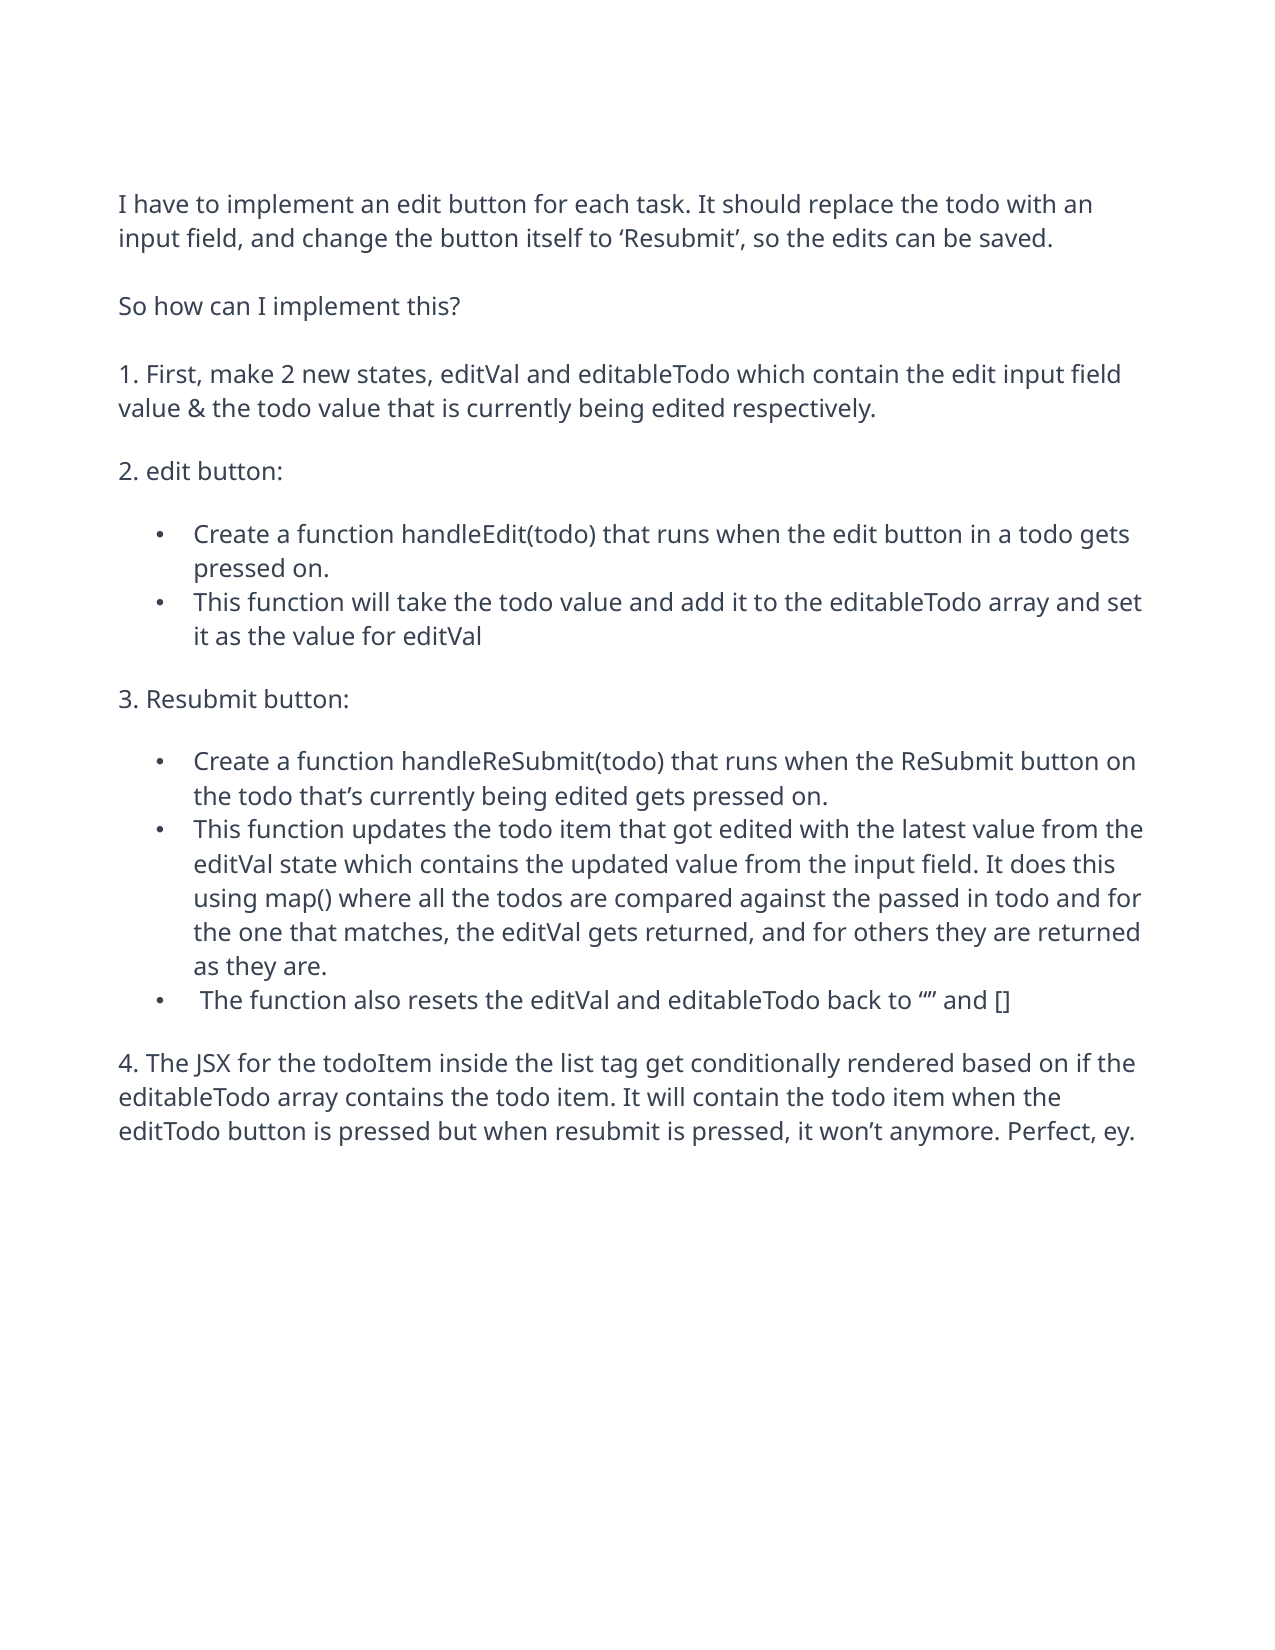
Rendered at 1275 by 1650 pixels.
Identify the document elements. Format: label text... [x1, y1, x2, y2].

list This function updates the todo item that got edited with the latest value from the editVal state which contains the updated value from the input field. It does this using map() where all the todos are compared against the passed in todo and for the one that matches, the editVal gets returned, and for others they are returned as they are. [156, 812, 1157, 982]
text So how can I implement this? [118, 288, 1157, 357]
list Create a function handleReSubmit(todo) that runs when the ReSubmit button on the todo that’s currently being edited gets pressed on. [156, 744, 1157, 812]
text I have to implement an edit button for each task. It should replace the todo with an input field, and change the button itself to ‘Resubmit’, so the edits can be saved. [118, 186, 1157, 254]
text 3. Resubmit button: [118, 681, 1157, 715]
text 1. First, make 2 new states, editVal and editableTodo which contain the edit input field value & the todo value that is currently being edited respectively. [118, 357, 1157, 425]
list This function will take the todo value and add it to the editableTodo array and set it as the value for editVal [156, 584, 1157, 652]
text 4. The JSX for the todoItem inside the list tag get conditionally rendered based on if the editableTodo array contains the todo item. It will contain the todo item when the editTodo button is pressed but when resubmit is pressed, it won’t anymore. Perfect, ey. [118, 1045, 1157, 1147]
list Create a function handleEdit(todo) that runs when the edit button in a todo gets pressed on. [156, 516, 1157, 584]
text 2. edit button: [118, 453, 1157, 487]
list The function also resets the editVal and editableTodo back to “” and [] [156, 982, 1157, 1017]
